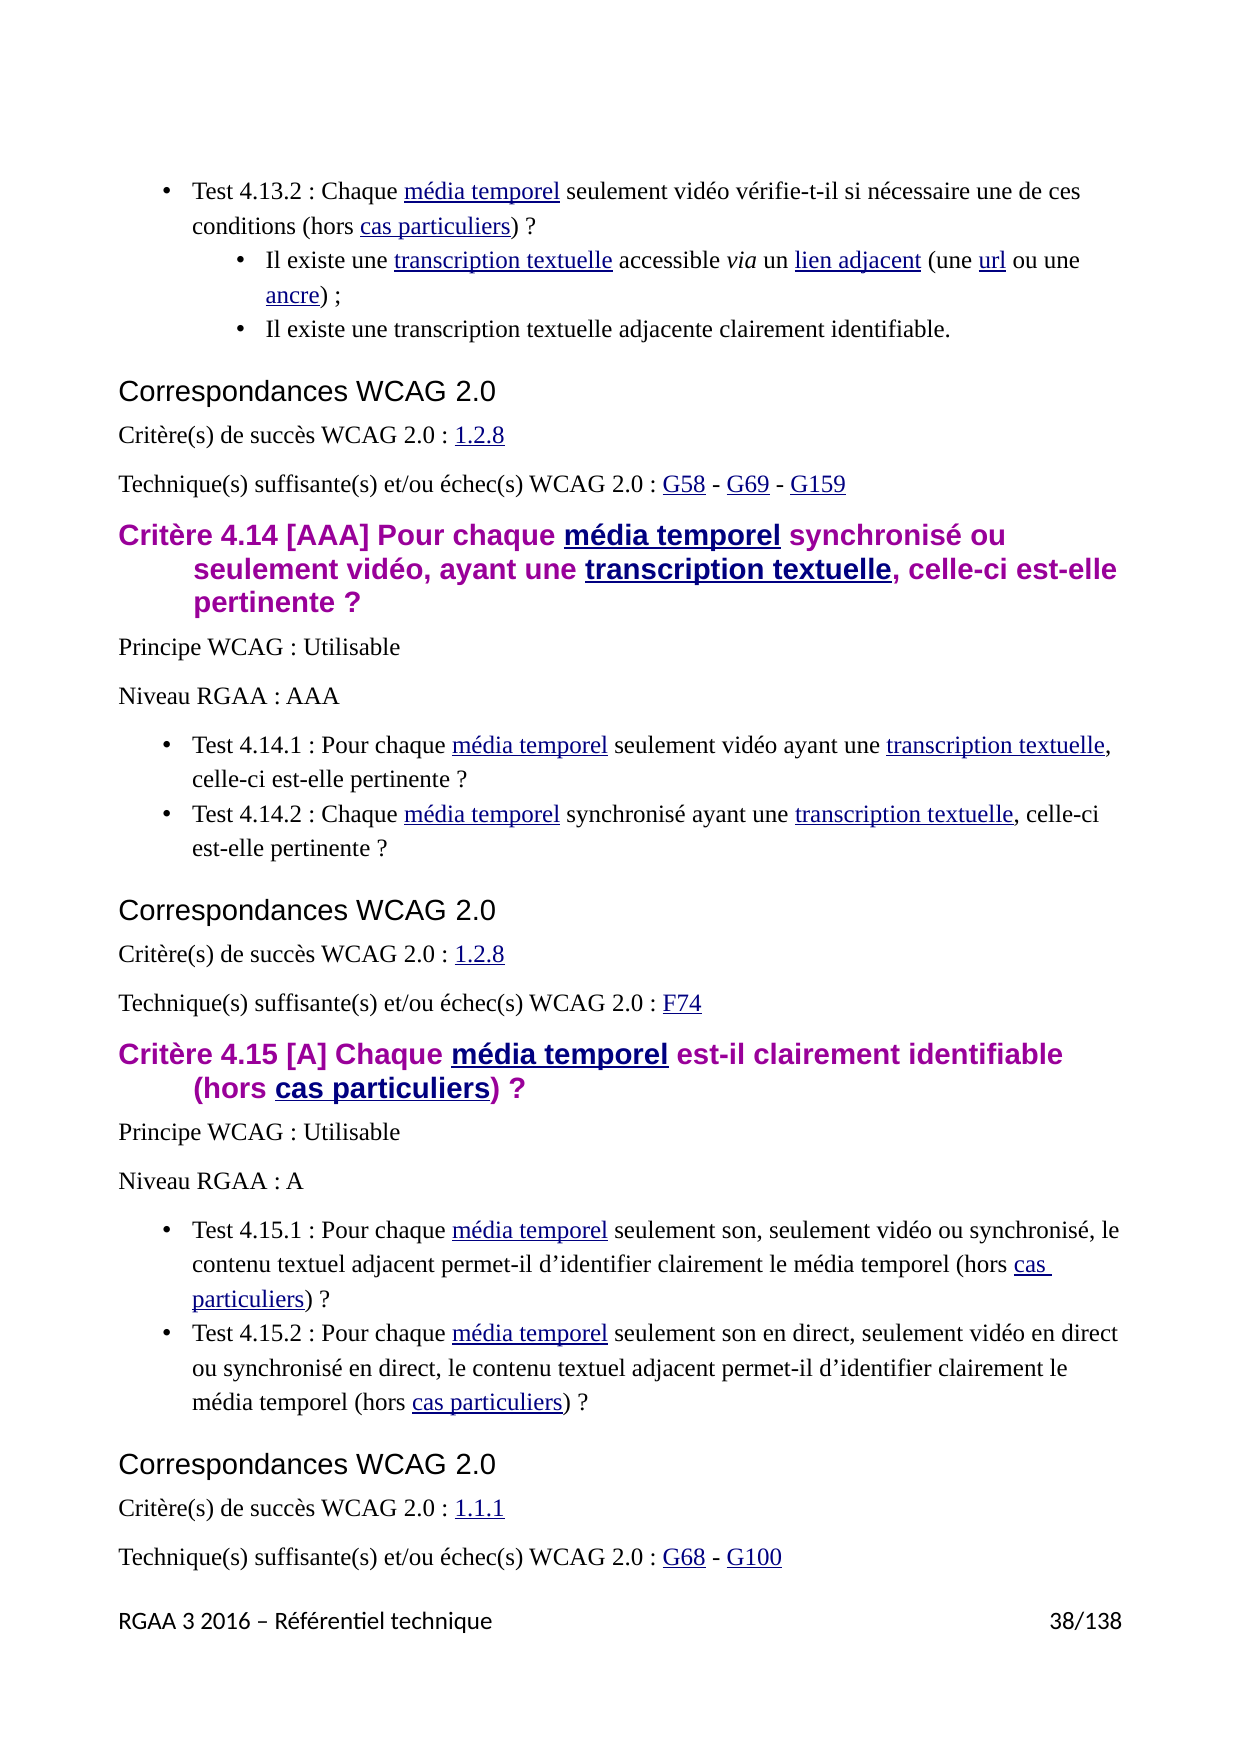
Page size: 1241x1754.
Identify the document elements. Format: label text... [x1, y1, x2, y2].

text Principe WCAG : Utilisable [118, 1117, 1122, 1146]
text Technique(s) suffisante(s) et/ou échec(s) WCAG 2.0 : G58 - G69 - G159 [118, 469, 1122, 498]
text Critère(s) de succès WCAG 2.0 : 1.1.1 [118, 1493, 1122, 1522]
subtitle Critère 4.15 [A] Chaque média temporel est-il clairement identifiable (hors cas particuliers) ? [118, 1037, 1122, 1104]
text Critère(s) de succès WCAG 2.0 : 1.2.8 [118, 939, 1122, 967]
list Test 4.14.2 : Chaque média temporel synchronisé ayant une transcription textuelle, celle-ci est-elle pertinente ? [162, 799, 1122, 862]
list Test 4.13.2 : Chaque média temporel seulement vidéo vérifie-t-il si nécessaire une de ces conditions (hors cas particuliers) ? [162, 176, 1122, 239]
text Critère(s) de succès WCAG 2.0 : 1.2.8 [118, 420, 1122, 448]
text Niveau RGAA : AAA [118, 681, 1122, 709]
text Technique(s) suffisante(s) et/ou échec(s) WCAG 2.0 : G68 - G100 [118, 1542, 1122, 1571]
list Il existe une transcription textuelle accessible via un lien adjacent (une url ou une ancre) ; [236, 245, 1122, 308]
subtitle Correspondances WCAG 2.0 [118, 374, 1122, 407]
subtitle Correspondances WCAG 2.0 [118, 893, 1122, 926]
subtitle Critère 4.14 [AAA] Pour chaque média temporel synchronisé ou seulement vidéo, ayant une transcription textuelle, celle-ci est-elle pertinente ? [118, 518, 1122, 619]
text Technique(s) suffisante(s) et/ou échec(s) WCAG 2.0 : F74 [118, 988, 1122, 1017]
text Principe WCAG : Utilisable [118, 632, 1122, 660]
list Test 4.14.1 : Pour chaque média temporel seulement vidéo ayant une transcription textuelle, celle-ci est-elle pertinente ? [162, 730, 1122, 793]
list Test 4.15.1 : Pour chaque média temporel seulement son, seulement vidéo ou synchronisé, le contenu textuel adjacent permet-il d’identifier clairement le média temporel (hors cas particuliers) ? [162, 1215, 1122, 1313]
subtitle Correspondances WCAG 2.0 [118, 1447, 1122, 1480]
list Test 4.15.2 : Pour chaque média temporel seulement son en direct, seulement vidéo en direct ou synchronisé en direct, le contenu textuel adjacent permet-il d’identifier clairement le média temporel (hors cas particuliers) ? [162, 1318, 1122, 1416]
list Il existe une transcription textuelle adjacente clairement identifiable. [236, 314, 1122, 343]
text Niveau RGAA : A [118, 1166, 1122, 1195]
